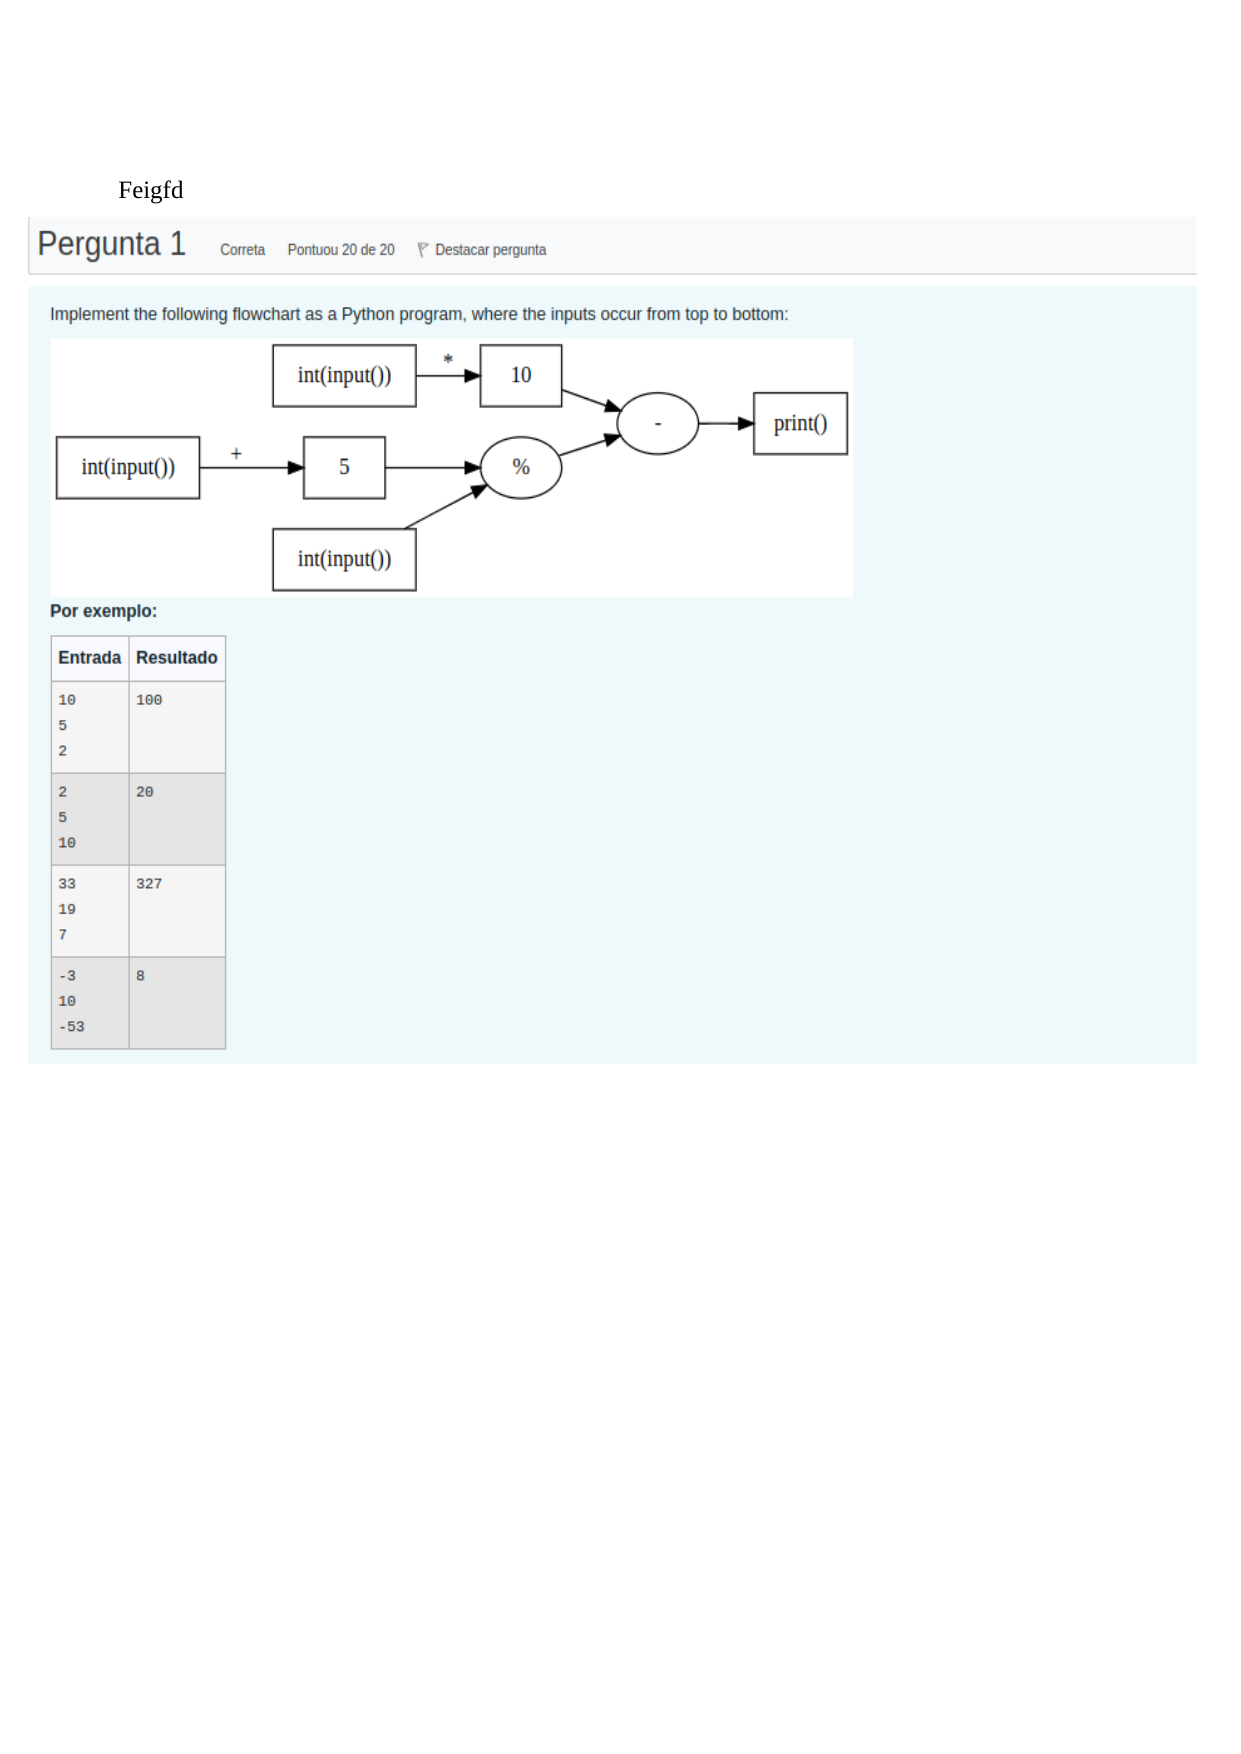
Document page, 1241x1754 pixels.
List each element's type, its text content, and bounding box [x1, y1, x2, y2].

picture [27, 217, 1197, 1064]
text Feigfd [118, 176, 1122, 204]
